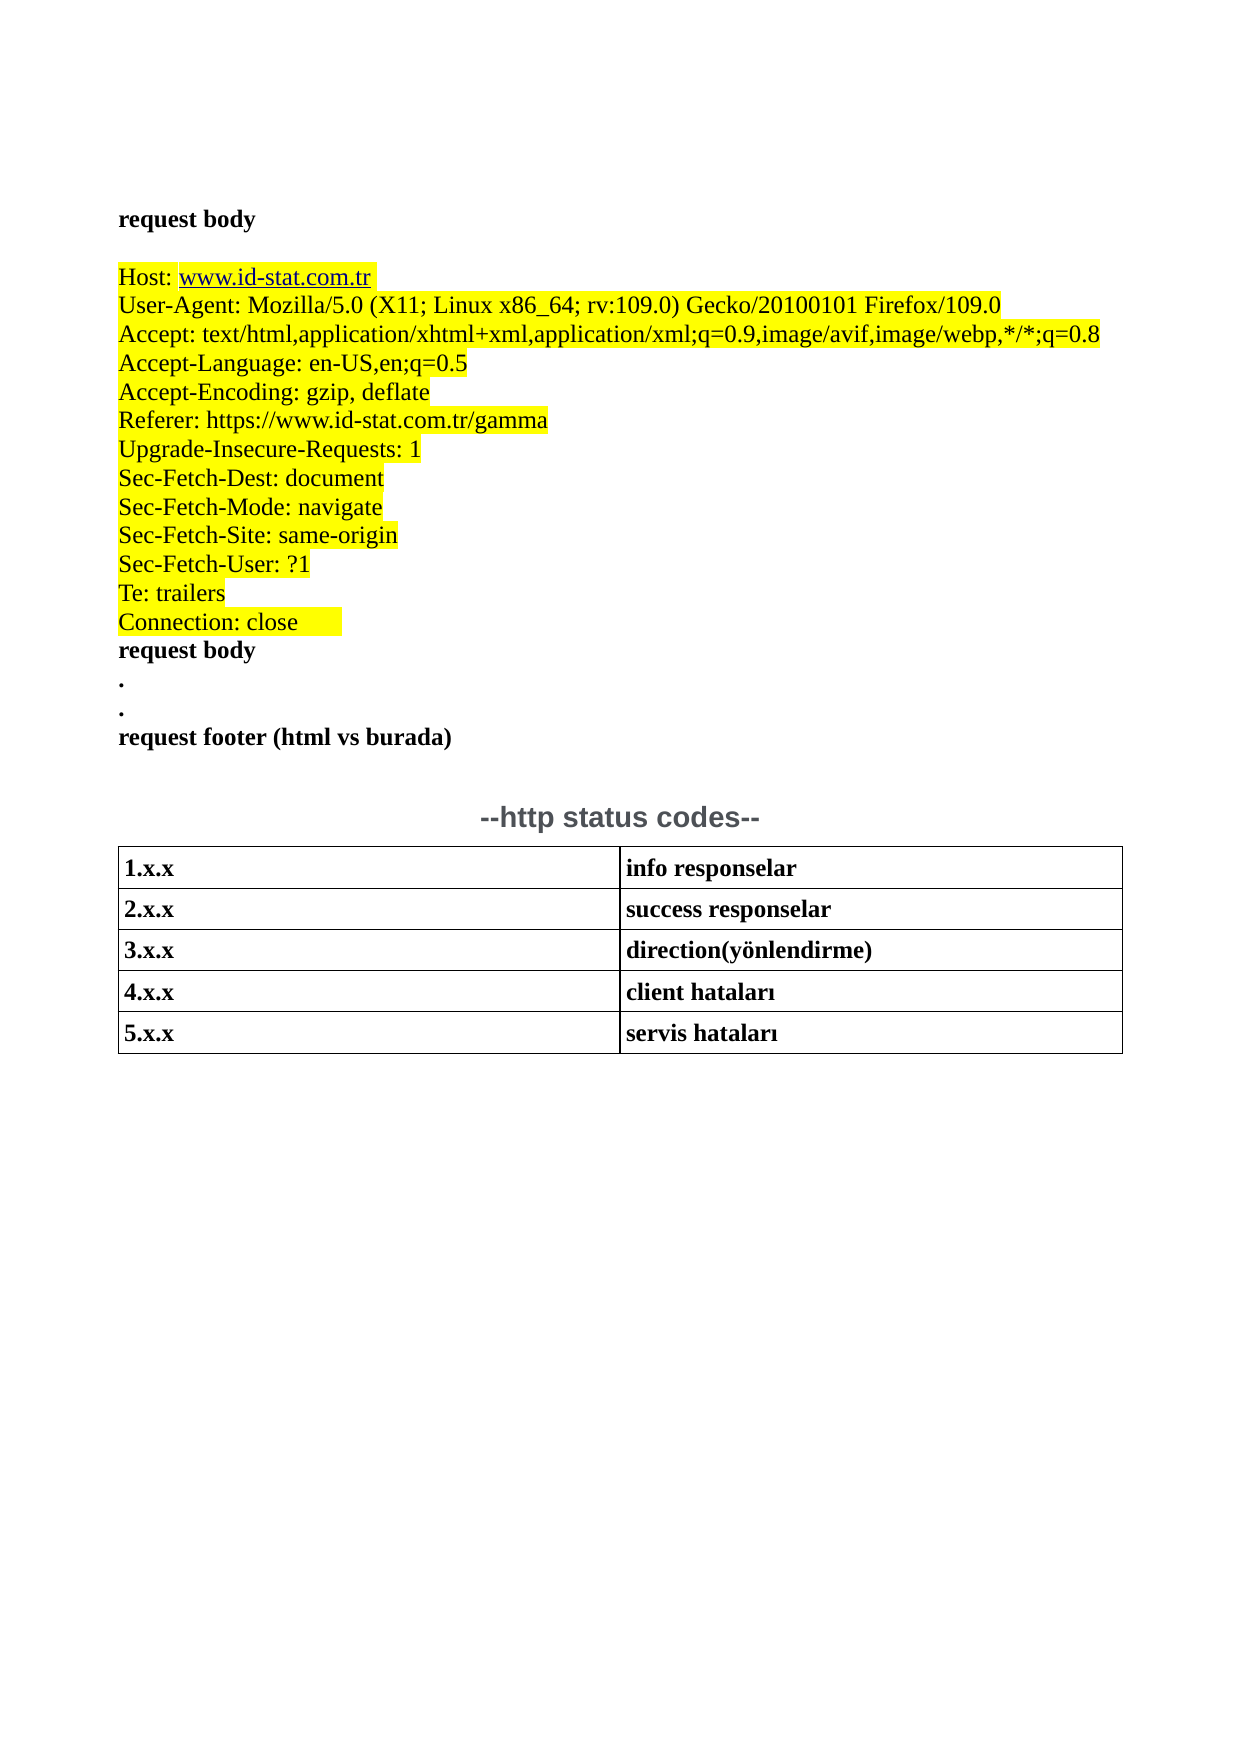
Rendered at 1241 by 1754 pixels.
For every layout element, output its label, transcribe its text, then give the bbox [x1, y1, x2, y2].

subtitle --http status codes-- [118, 800, 1122, 834]
text Sec-Fetch-Dest: document [118, 463, 1122, 492]
text Host: www.id-stat.com.tr [118, 262, 1122, 291]
text Referer: https://www.id-stat.com.tr/gamma [118, 406, 1122, 434]
table_header 1.x.x [119, 847, 619, 887]
table_cell client hataları [621, 971, 1122, 1011]
table_cell servis hataları [621, 1012, 1122, 1052]
table_cell direction(yönlendirme) [621, 930, 1122, 970]
text Accept-Language: en-US,en;q=0.5 [118, 348, 1122, 377]
text . [118, 664, 1122, 693]
table_cell success responselar [621, 889, 1122, 929]
text Sec-Fetch-Site: same-origin [118, 521, 1122, 549]
text . [118, 693, 1122, 722]
text User-Agent: Mozilla/5.0 (X11; Linux x86_64; rv:109.0) Gecko/20100101 Firefox/109.0 [118, 291, 1122, 319]
text Connection: close [118, 607, 1122, 636]
text Upgrade-Insecure-Requests: 1 [118, 434, 1122, 463]
text Accept: text/html,application/xhtml+xml,application/xml;q=0.9,image/avif,image/webp,*/*;q=0.8 [118, 319, 1122, 348]
text request body [118, 636, 1122, 664]
table_cell 5.x.x [119, 1012, 619, 1052]
table_cell 2.x.x [119, 889, 619, 929]
table_header info responselar [621, 847, 1122, 887]
text Sec-Fetch-Mode: navigate [118, 492, 1122, 521]
text Te: trailers [118, 578, 1122, 607]
text Accept-Encoding: gzip, deflate [118, 377, 1122, 406]
text request body [118, 204, 1122, 233]
text Sec-Fetch-User: ?1 [118, 549, 1122, 578]
table_cell 4.x.x [119, 971, 619, 1011]
text request footer (html vs burada) [118, 722, 1122, 751]
table_cell 3.x.x [119, 930, 619, 970]
